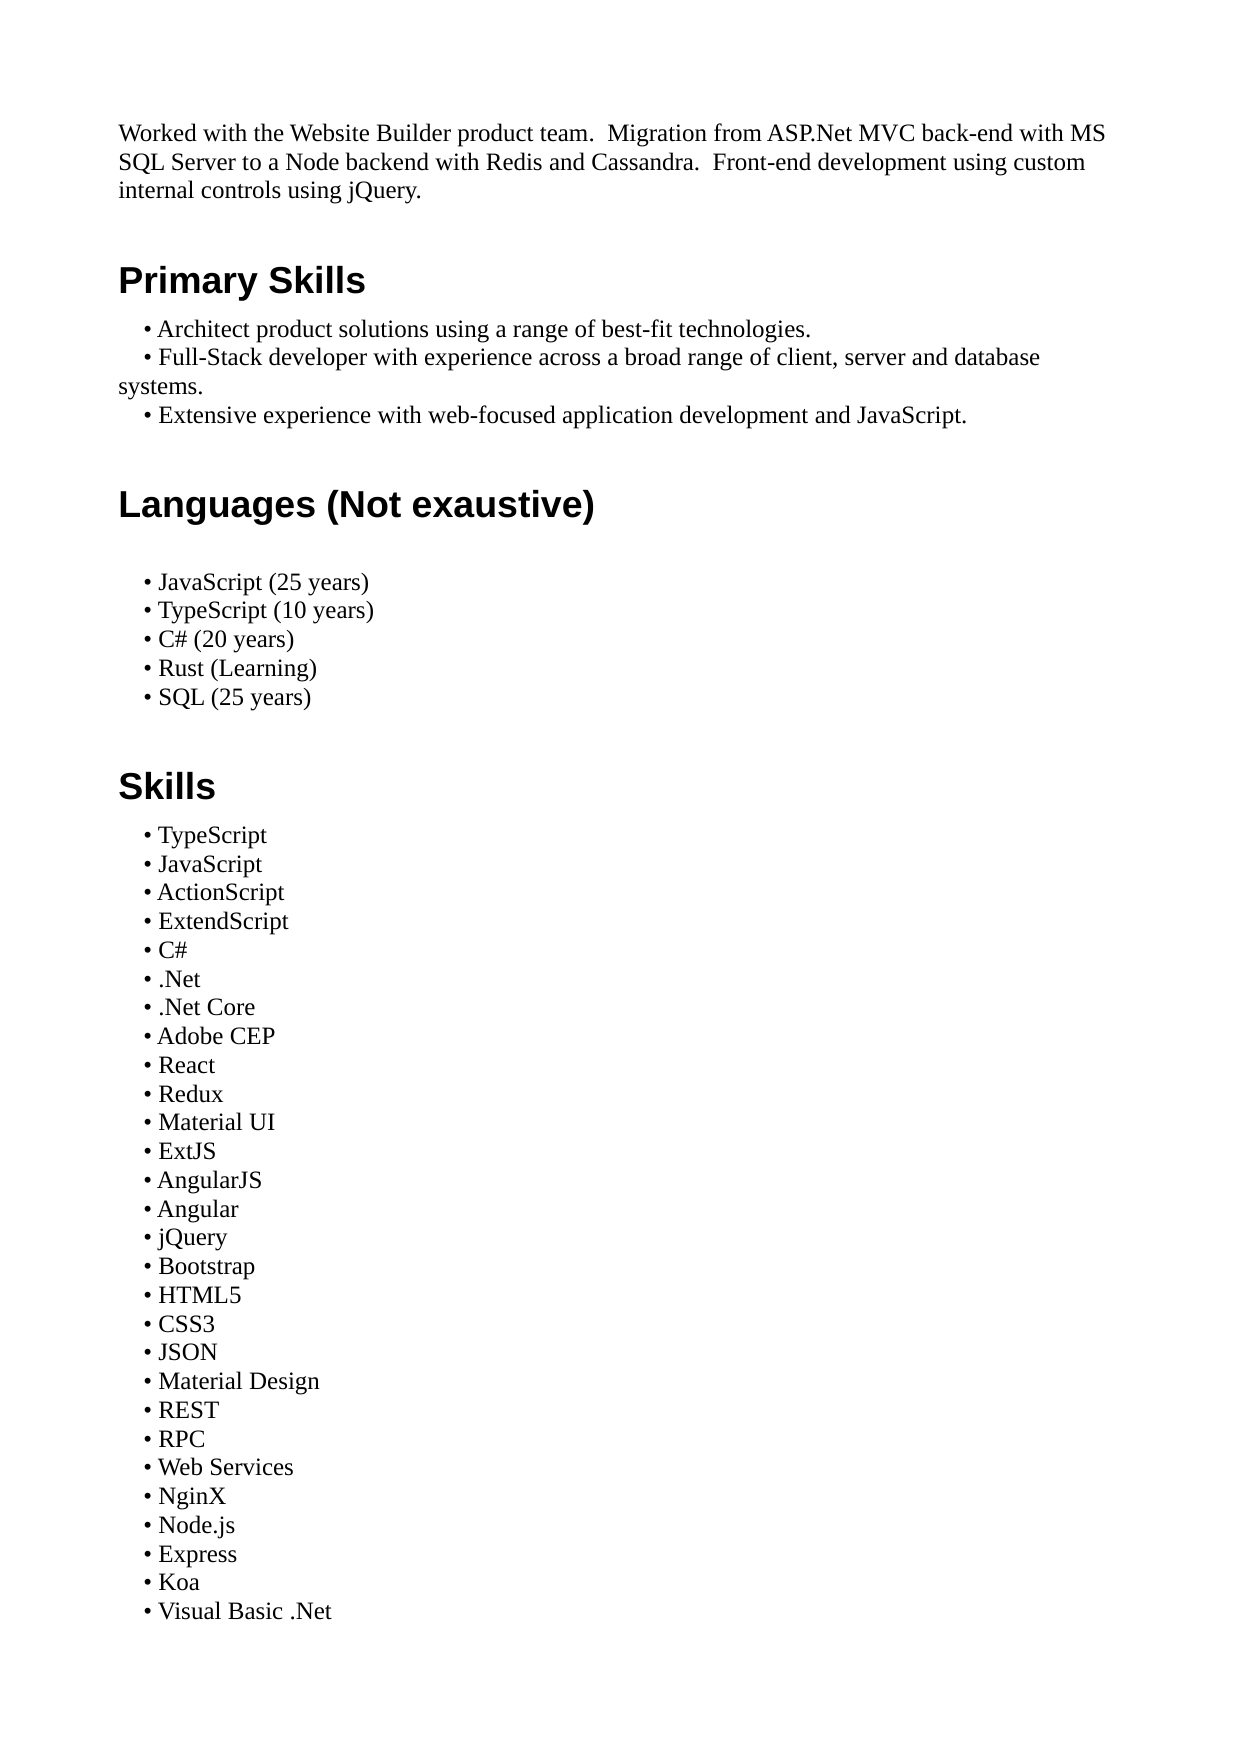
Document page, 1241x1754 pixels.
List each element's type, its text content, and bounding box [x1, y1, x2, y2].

text • Express [118, 1539, 1122, 1567]
text • TypeScript (10 years) [118, 596, 1122, 624]
text • React [118, 1050, 1122, 1079]
text • JavaScript [118, 849, 1122, 877]
text • Redux [118, 1079, 1122, 1107]
text • ExtendScript [118, 906, 1122, 935]
text • Adobe CEP [118, 1021, 1122, 1050]
text • Architect product solutions using a range of best-fit technologies. [118, 314, 1122, 342]
text • ActionScript [118, 877, 1122, 906]
text • RPC [118, 1424, 1122, 1452]
text • AngularJS [118, 1165, 1122, 1194]
text • JavaScript (25 years) [118, 567, 1122, 596]
subtitle Languages (Not exaustive) [118, 482, 1122, 526]
text • C# (20 years) [118, 624, 1122, 653]
text • Bootstrap [118, 1251, 1122, 1280]
text • REST [118, 1395, 1122, 1424]
text • .Net [118, 964, 1122, 992]
text • Full-Stack developer with experience across a broad range of client, server and database systems. [118, 342, 1122, 400]
text • Material UI [118, 1107, 1122, 1136]
text • JSON [118, 1337, 1122, 1366]
text • Koa [118, 1567, 1122, 1596]
text • HTML5 [118, 1280, 1122, 1309]
text • Angular [118, 1194, 1122, 1222]
text • Visual Basic .Net [118, 1596, 1122, 1625]
text • ExtJS [118, 1136, 1122, 1165]
text • CSS3 [118, 1309, 1122, 1337]
subtitle Primary Skills [118, 258, 1122, 301]
text • Material Design [118, 1366, 1122, 1395]
text • .Net Core [118, 992, 1122, 1021]
text • Web Services [118, 1452, 1122, 1481]
text • SQL (25 years) [118, 682, 1122, 711]
text • C# [118, 935, 1122, 964]
text • NginX [118, 1481, 1122, 1510]
text Worked with the Website Builder product team. Migration from ASP.Net MVC back-end with MS SQL Server to a Node backend with Redis and Cassandra. Front-end development using custom internal controls using jQuery. [118, 118, 1122, 204]
text • jQuery [118, 1222, 1122, 1251]
text • Node.js [118, 1510, 1122, 1539]
text • TypeScript [118, 820, 1122, 849]
text • Rust (Learning) [118, 653, 1122, 682]
subtitle Skills [118, 764, 1122, 807]
text • Extensive experience with web-focused application development and JavaScript. [118, 400, 1122, 429]
